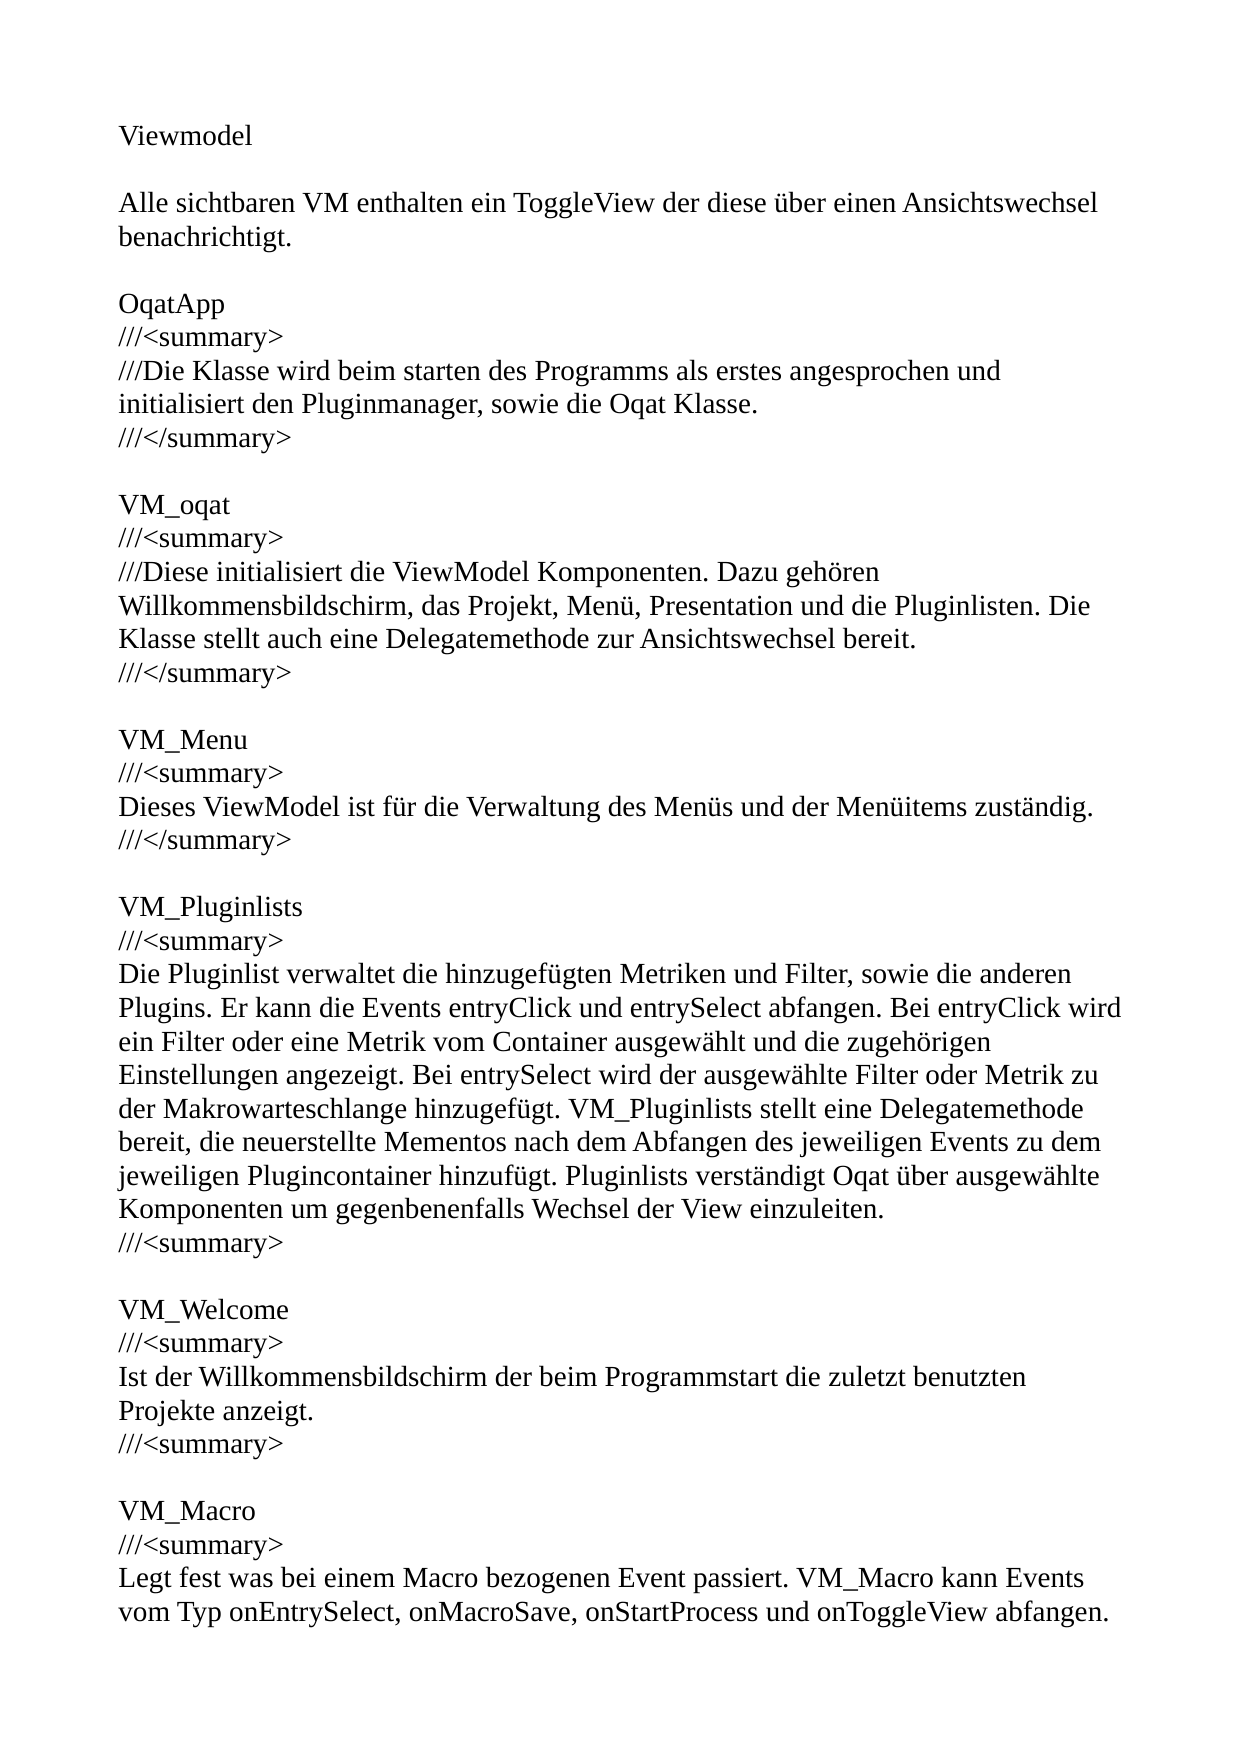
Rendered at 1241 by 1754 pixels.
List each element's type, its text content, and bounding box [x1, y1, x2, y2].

text Viewmodel [118, 118, 1122, 152]
text VM_Menu [118, 722, 1122, 755]
text ///<summary> [118, 1326, 1122, 1359]
text Ist der Willkommensbildschirm der beim Programmstart die zuletzt benutzten Projekte anzeigt. [118, 1359, 1122, 1426]
text ///<summary> [118, 1225, 1122, 1258]
text Legt fest was bei einem Macro bezogenen Event passiert. VM_Macro kann Events vom Typ onEntrySelect, onMacroSave, onStartProcess und onToggleView abfangen. [118, 1560, 1122, 1627]
text OqatApp ///<summary> ///Die Klasse wird beim starten des Programms als erstes angesprochen und initialisiert den Pluginmanager, sowie die Oqat Klasse. ///</summary> VM_oqat ///<summary> ///Diese initialisiert die ViewModel Komponenten. Dazu gehören Willkommensbildschirm, das Projekt, Menü, Presentation und die Pluginlisten. Die Klasse stellt auch eine Delegatemethode zur Ansichtswechsel bereit. ///</summary> [118, 286, 1122, 688]
text Die Pluginlist verwaltet die hinzugefügten Metriken und Filter, sowie die anderen Plugins. Er kann die Events entryClick und entrySelect abfangen. Bei entryClick wird ein Filter oder eine Metrik vom Container ausgewählt und die zugehörigen Einstellungen angezeigt. Bei entrySelect wird der ausgewählte Filter oder Metrik zu der Makrowarteschlange hinzugefügt. VM_Pluginlists stellt eine Delegatemethode bereit, die neuerstellte Mementos nach dem Abfangen des jeweiligen Events zu dem jeweiligen Plugincontainer hinzufügt. Pluginlists verständigt Oqat über ausgewählte Komponenten um gegenbenenfalls Wechsel der View einzuleiten. [118, 957, 1122, 1225]
text ///<summary> [118, 1426, 1122, 1460]
text Alle sichtbaren VM enthalten ein ToggleView der diese über einen Ansichtswechsel benachrichtigt. [118, 185, 1122, 252]
text ///<summary> [118, 923, 1122, 957]
text ///<summary> Dieses ViewModel ist für die Verwaltung des Menüs und der Menüitems zuständig. ///</summary> [118, 755, 1122, 856]
text VM_Pluginlists [118, 889, 1122, 923]
text ///<summary> [118, 1527, 1122, 1560]
text VM_Welcome [118, 1292, 1122, 1326]
text VM_Macro [118, 1493, 1122, 1527]
